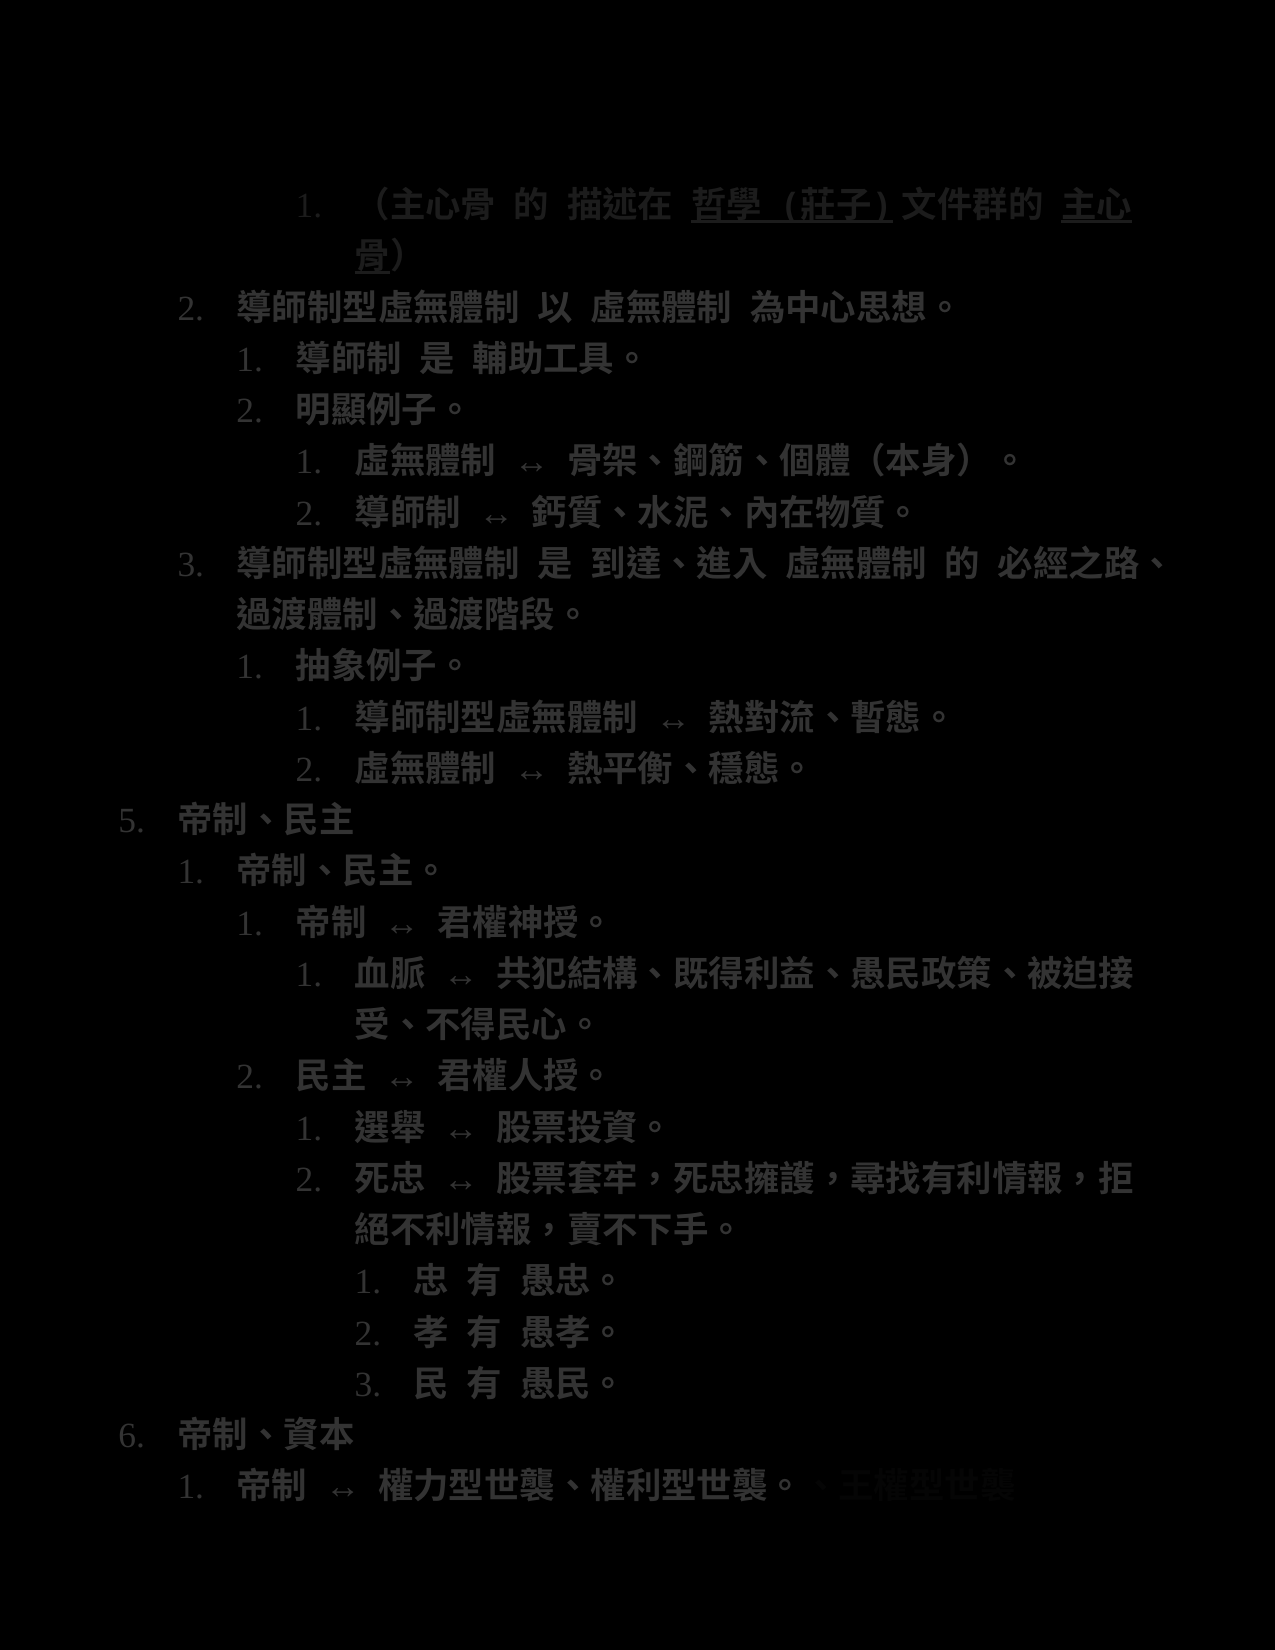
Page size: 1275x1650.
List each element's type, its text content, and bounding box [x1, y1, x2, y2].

list 帝制、資本 [118, 1406, 1157, 1458]
list 導師制型虛無體制 ↔ 熱對流、暫態。 [295, 689, 1157, 740]
list 民主 ↔ 君權人授。 [236, 1048, 1157, 1099]
list 血脈 ↔ 共犯結構、既得利益、愚民政策、被迫接受、不得民心。 [295, 945, 1157, 1048]
list 虛無體制 ↔ 熱平衡、穩態。 [295, 740, 1157, 791]
list 帝制、民主。 [177, 843, 1157, 894]
list 虛無體制 ↔ 骨架、鋼筋、個體（本身）。 [295, 433, 1157, 484]
list 民 有 愚民。 [354, 1355, 1157, 1406]
list 導師制 是 輔助工具。 [236, 330, 1157, 381]
list 導師制型虛無體制 是 到達、進入 虛無體制 的 必經之路、過渡體制、過渡階段。 [177, 535, 1157, 638]
list （主心骨 的 描述在 哲學 (莊子) 文件群的 主心骨） [295, 176, 1157, 279]
list 帝制、民主 [118, 791, 1157, 843]
list 抽象例子。 [236, 638, 1157, 689]
list 忠 有 愚忠。 [354, 1253, 1157, 1304]
list 死忠 ↔ 股票套牢，死忠擁護，尋找有利情報，拒絕不利情報，賣不下手。 [295, 1150, 1157, 1253]
list 選舉 ↔ 股票投資。 [295, 1099, 1157, 1150]
list 導師制 ↔ 鈣質、水泥、內在物質。 [295, 484, 1157, 535]
list 孝 有 愚孝。 [354, 1304, 1157, 1355]
list 帝制 ↔ 君權神授。 [236, 894, 1157, 945]
list 帝制 ↔ 權力型世襲、權利型世襲。、王權型世襲 [177, 1458, 1157, 1509]
list 明顯例子。 [236, 381, 1157, 433]
list 導師制型虛無體制 以 虛無體制 為中心思想。 [177, 279, 1157, 330]
